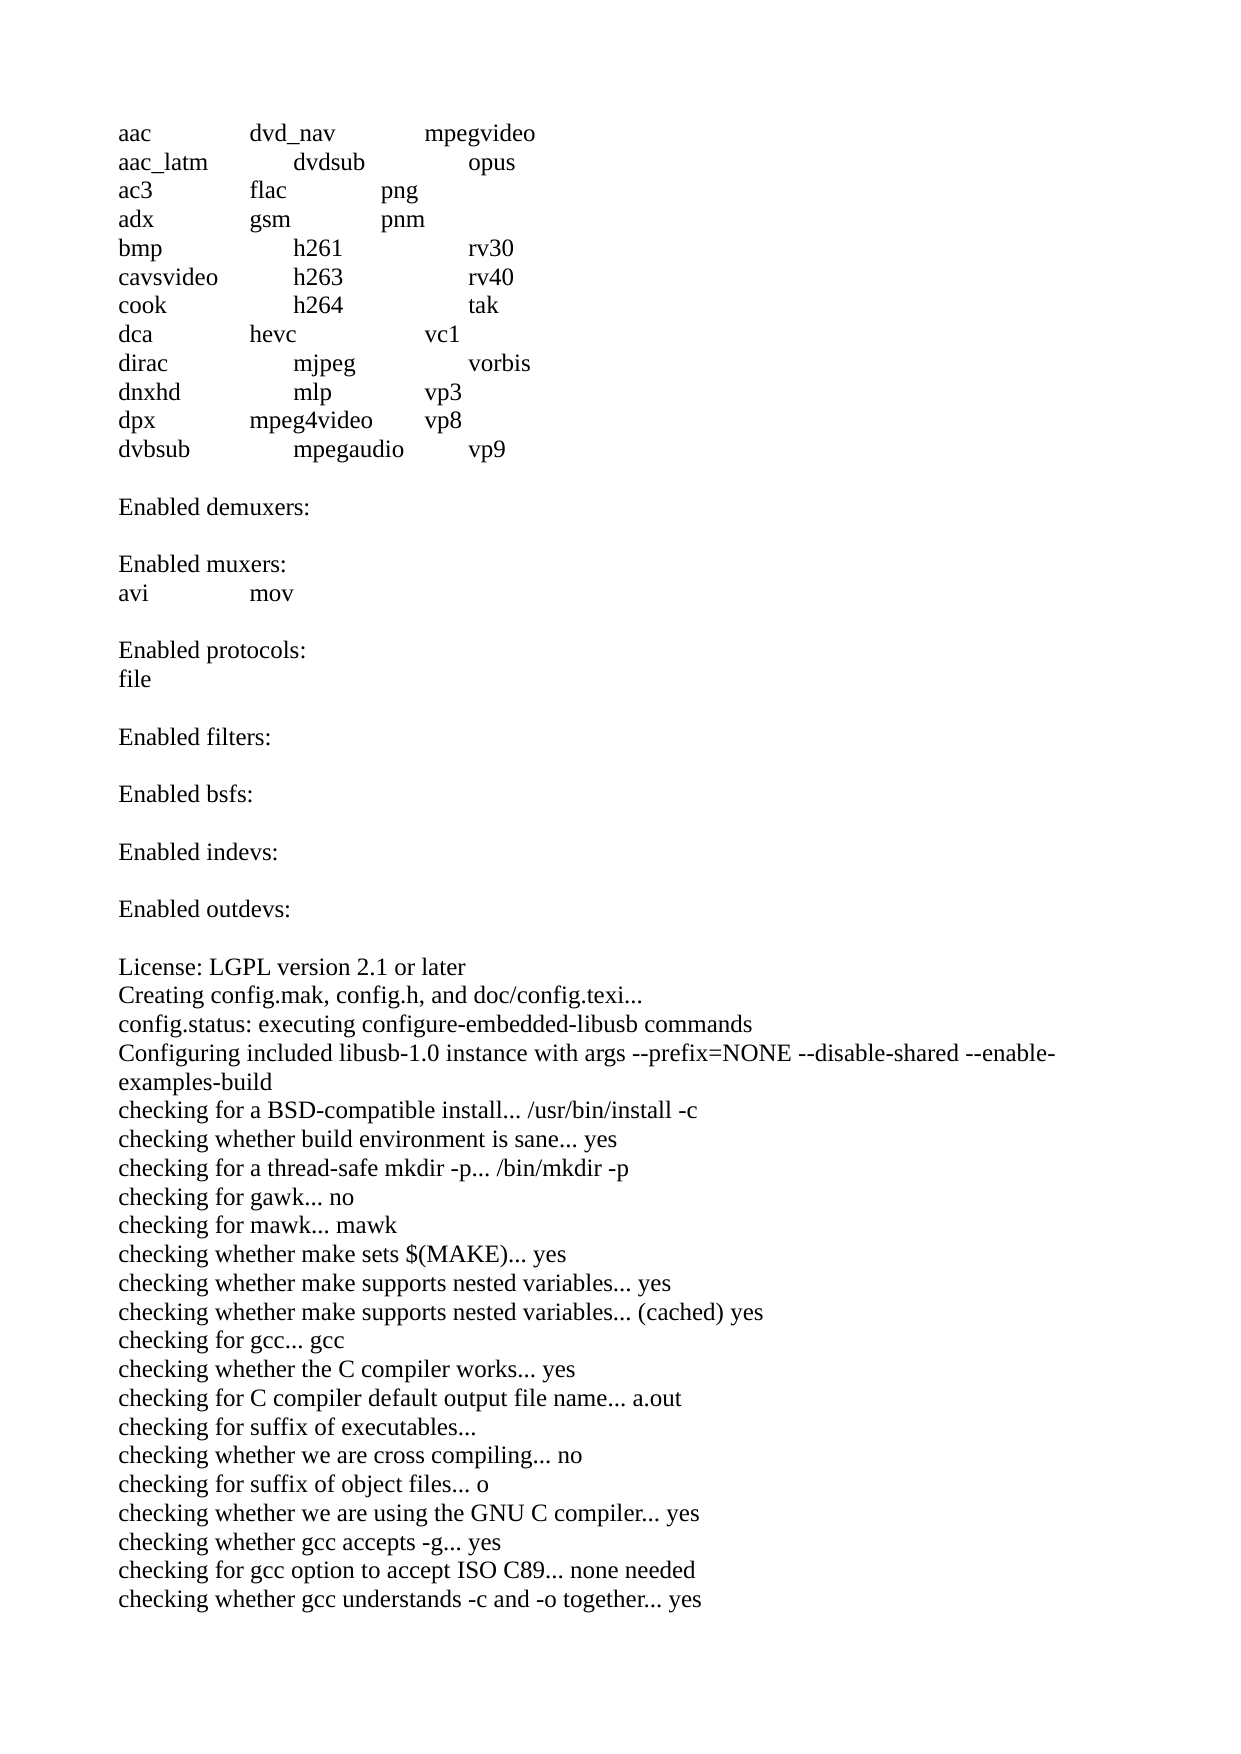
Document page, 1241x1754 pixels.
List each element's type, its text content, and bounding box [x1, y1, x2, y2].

text checking for a BSD-compatible install... /usr/bin/install -c [118, 1096, 1122, 1124]
text License: LGPL version 2.1 or later [118, 952, 1122, 981]
text checking whether gcc accepts -g... yes [118, 1527, 1122, 1556]
text Enabled protocols: [118, 636, 1122, 664]
text file [118, 664, 1122, 693]
text checking for suffix of executables... [118, 1412, 1122, 1441]
text checking whether make sets $(MAKE)... yes [118, 1239, 1122, 1268]
text checking for gawk... no [118, 1182, 1122, 1211]
text Enabled outdevs: [118, 894, 1122, 923]
text cavsvideo h263 rv40 [118, 262, 1122, 291]
text avi mov [118, 578, 1122, 607]
text dnxhd mlp vp3 [118, 377, 1122, 406]
text adx gsm pnm [118, 204, 1122, 233]
text Enabled muxers: [118, 549, 1122, 578]
text Enabled filters: [118, 722, 1122, 751]
text bmp h261 rv30 [118, 233, 1122, 262]
text aac dvd_nav mpegvideo [118, 118, 1122, 147]
text checking for gcc option to accept ISO C89... none needed [118, 1556, 1122, 1584]
text checking whether we are cross compiling... no [118, 1441, 1122, 1469]
text checking for a thread-safe mkdir -p... /bin/mkdir -p [118, 1153, 1122, 1182]
text checking whether gcc understands -c and -o together... yes [118, 1584, 1122, 1613]
text checking whether we are using the GNU C compiler... yes [118, 1498, 1122, 1527]
text Enabled bsfs: [118, 779, 1122, 808]
text checking for suffix of object files... o [118, 1469, 1122, 1498]
text checking for C compiler default output file name... a.out [118, 1383, 1122, 1412]
text checking whether make supports nested variables... yes [118, 1268, 1122, 1297]
text dpx mpeg4video vp8 [118, 406, 1122, 434]
text cook h264 tak [118, 291, 1122, 319]
text config.status: executing configure-embedded-libusb commands [118, 1009, 1122, 1038]
text dirac mjpeg vorbis [118, 348, 1122, 377]
text checking whether the C compiler works... yes [118, 1354, 1122, 1383]
text Creating config.mak, config.h, and doc/config.texi... [118, 981, 1122, 1009]
text ac3 flac png [118, 176, 1122, 204]
text checking whether make supports nested variables... (cached) yes [118, 1297, 1122, 1326]
text checking for mawk... mawk [118, 1211, 1122, 1239]
text checking whether build environment is sane... yes [118, 1124, 1122, 1153]
text Configuring included libusb-1.0 instance with args --prefix=NONE --disable-shared --enable-examples-build [118, 1038, 1122, 1096]
text Enabled demuxers: [118, 492, 1122, 521]
text dvbsub mpegaudio vp9 [118, 434, 1122, 463]
text checking for gcc... gcc [118, 1326, 1122, 1354]
text Enabled indevs: [118, 837, 1122, 866]
text dca hevc vc1 [118, 319, 1122, 348]
text aac_latm dvdsub opus [118, 147, 1122, 176]
